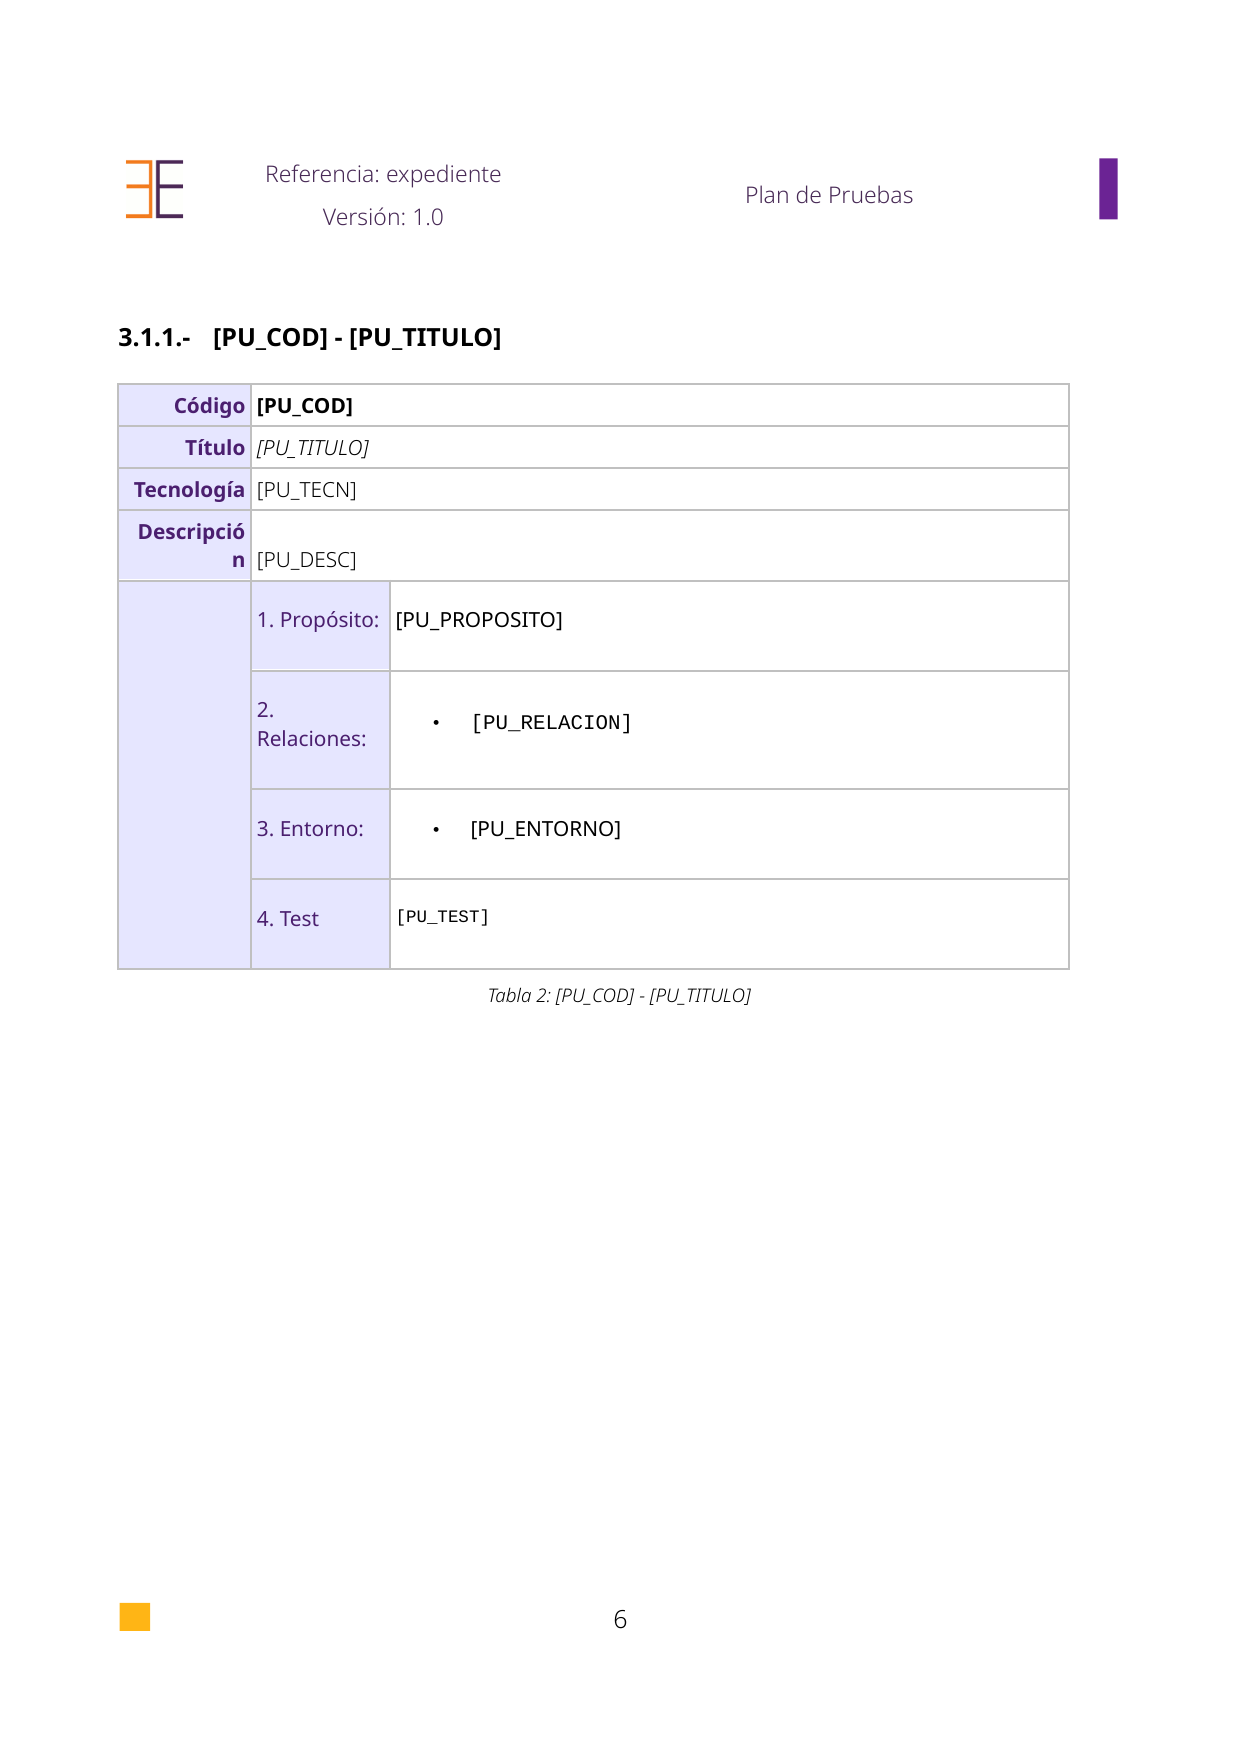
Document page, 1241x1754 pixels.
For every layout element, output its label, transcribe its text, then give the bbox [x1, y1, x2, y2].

table_cell [119, 582, 250, 968]
table_header [PU_COD] [252, 385, 1068, 425]
table_cell 4. Test [252, 880, 389, 968]
text Tabla 2: [PU_COD] - [PU_TITULO] [118, 983, 1122, 1008]
table_cell [PU_TECN] [252, 469, 1068, 509]
table_cell [PU_RELACION] [391, 672, 1068, 788]
table_cell [PU_TEST] [391, 880, 1068, 968]
table_cell 2. Relaciones: [252, 672, 389, 788]
table_cell 3. Entorno: [252, 790, 389, 878]
table_cell Título [119, 427, 250, 467]
table_cell [PU_DESC] [252, 511, 1068, 579]
table_cell 1. Propósito: [252, 582, 389, 669]
table_cell Tecnología [119, 469, 250, 509]
subtitle [PU_COD] - [PU_TITULO] [118, 319, 1122, 353]
table_cell [PU_TITULO] [252, 427, 1068, 467]
table_header Código [119, 385, 250, 425]
table_cell Descripción [119, 511, 250, 579]
table_cell [PU_PROPOSITO] [391, 582, 1068, 669]
picture [125, 159, 184, 219]
table_cell [PU_ENTORNO] [391, 790, 1068, 878]
